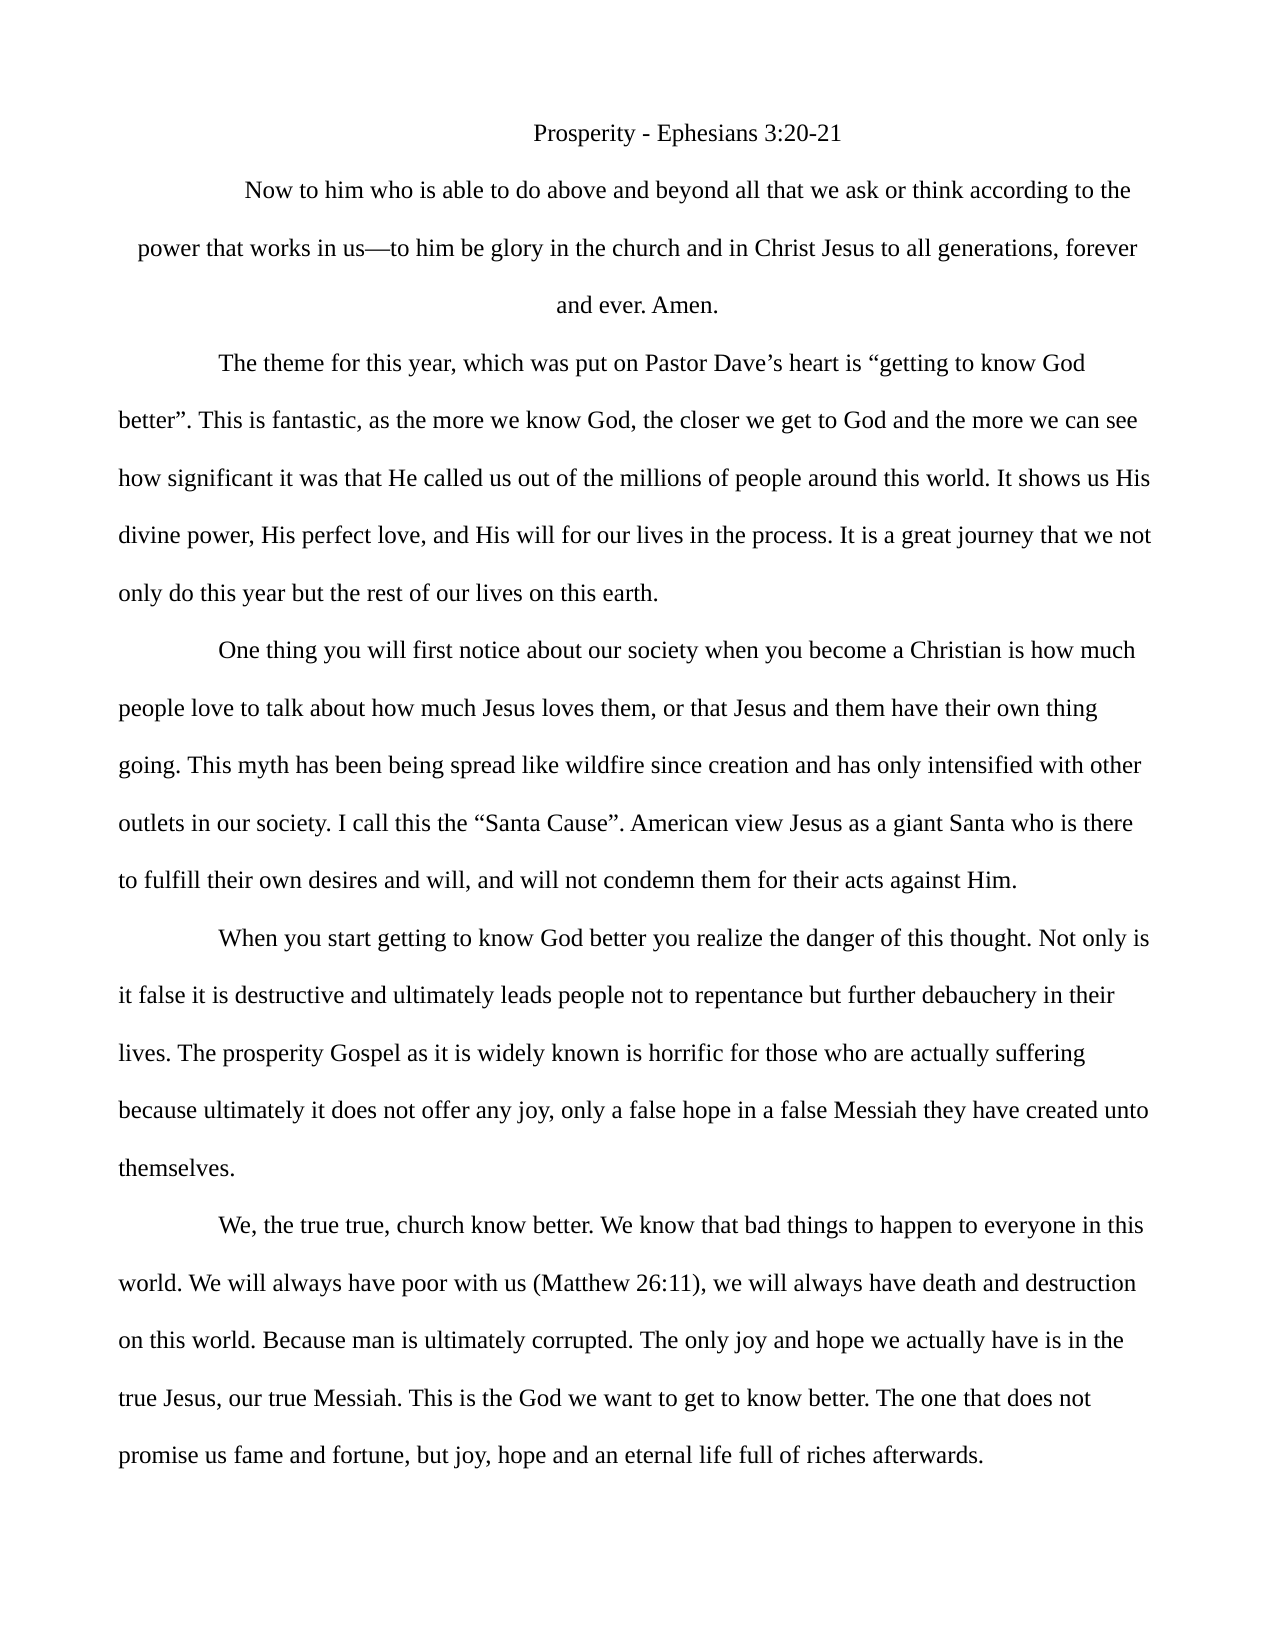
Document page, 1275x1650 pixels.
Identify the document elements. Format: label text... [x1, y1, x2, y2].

text Now to him who is able to do above and beyond all that we ask or think according to the power that works in us—to him be glory in the church and in Christ Jesus to all generations, forever and ever. Amen. [118, 176, 1157, 319]
text We, the true true, church know better. We know that bad things to happen to everyone in this world. We will always have poor with us (Matthew 26:11), we will always have death and destruction on this world. Because man is ultimately corrupted. The only joy and hope we actually have is in the true Jesus, our true Messiah. This is the God we want to get to know better. The one that does not promise us fame and fortune, but joy, hope and an eternal life full of riches afterwards. [118, 1211, 1157, 1469]
text When you start getting to know God better you realize the danger of this thought. Not only is it false it is destructive and ultimately leads people not to repentance but further debauchery in their lives. The prosperity Gospel as it is widely known is horrific for those who are actually suffering because ultimately it does not offer any joy, only a false hope in a false Messiah they have created unto themselves. [118, 923, 1157, 1182]
text One thing you will first notice about our society when you become a Christian is how much people love to talk about how much Jesus loves them, or that Jesus and them have their own thing going. This myth has been being spread like wildfire since creation and has only intensified with other outlets in our society. I call this the “Santa Cause”. American view Jesus as a giant Santa who is there to fulfill their own desires and will, and will not condemn them for their acts against Him. [118, 636, 1157, 894]
text The theme for this year, which was put on Pastor Dave’s heart is “getting to know God better”. This is fantastic, as the more we know God, the closer we get to God and the more we can see how significant it was that He called us out of the millions of people around this world. It shows us His divine power, His perfect love, and His will for our lives in the process. It is a great journey that we not only do this year but the rest of our lives on this earth. [118, 348, 1157, 607]
text Prosperity - Ephesians 3:20-21 [118, 118, 1157, 147]
